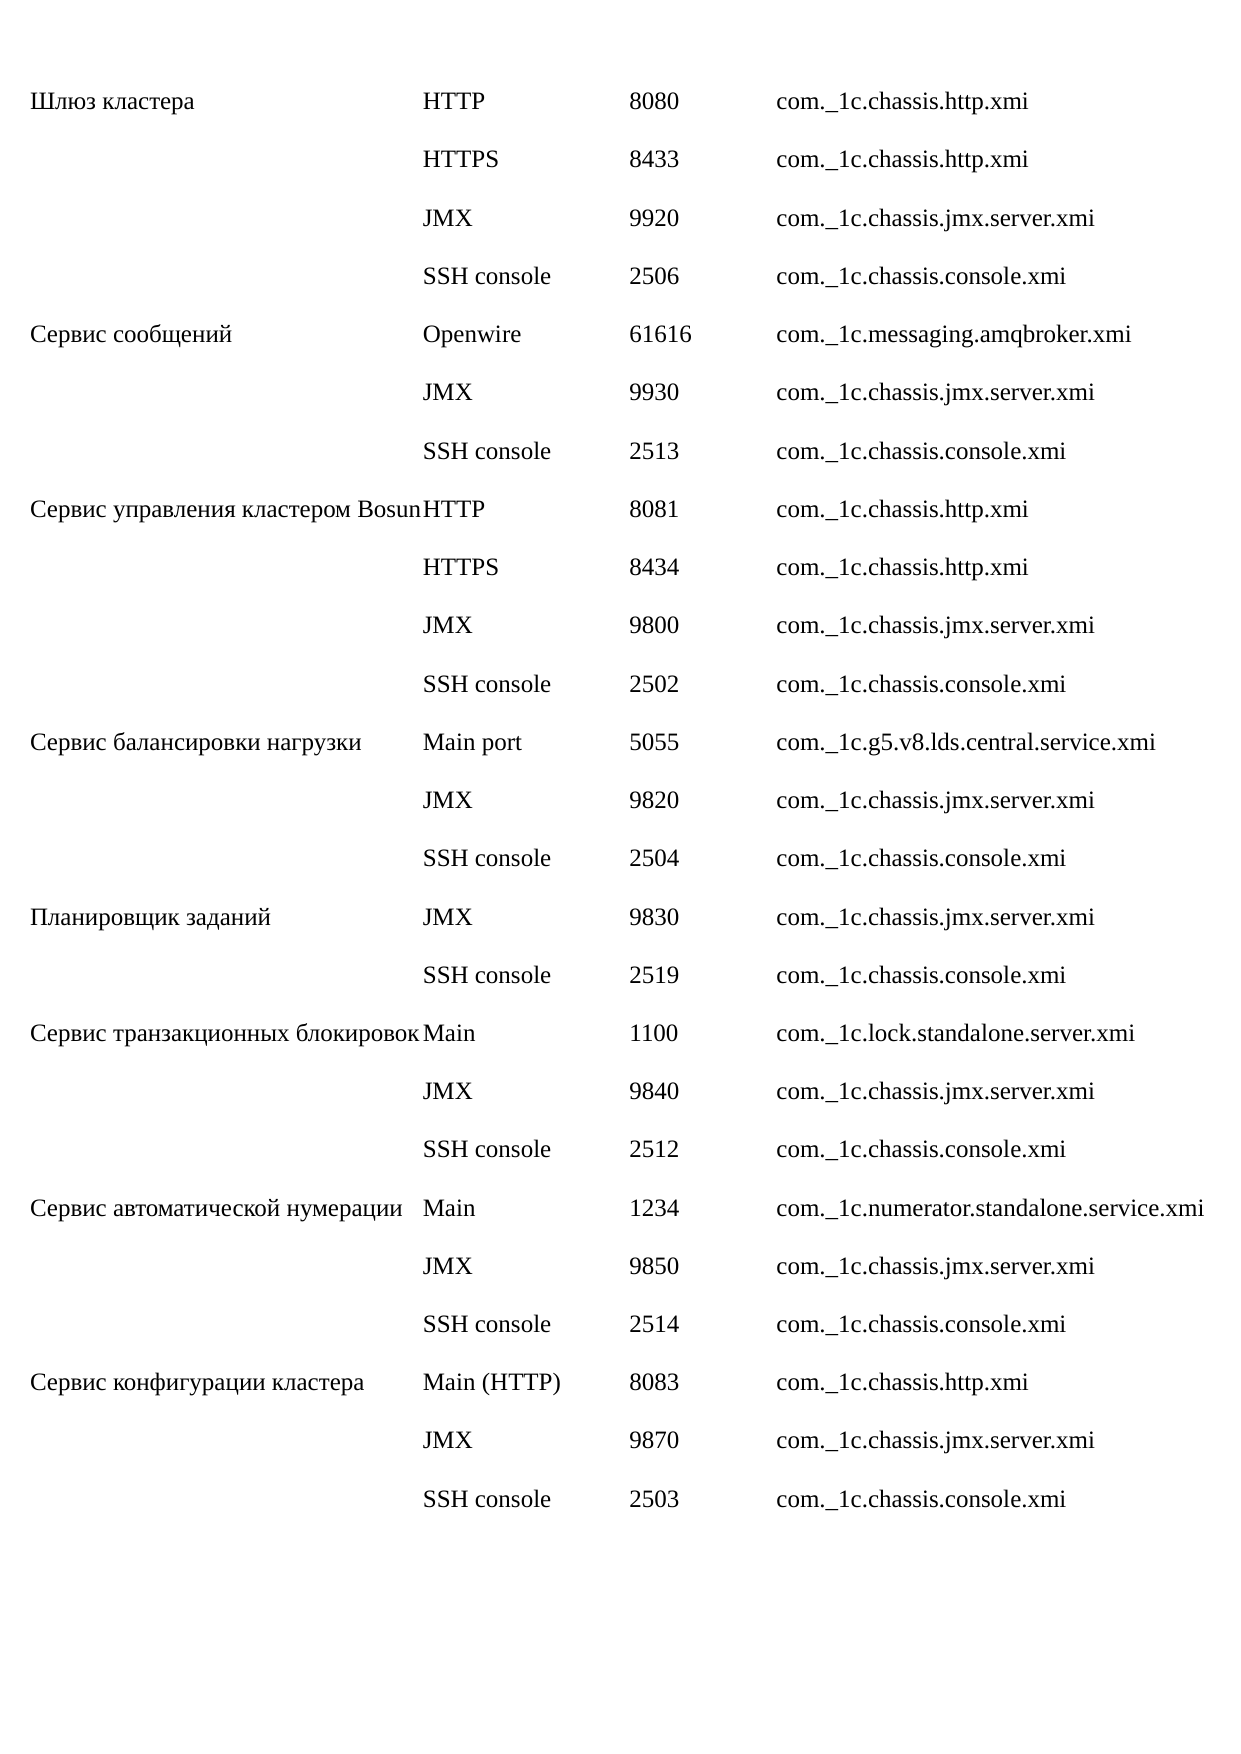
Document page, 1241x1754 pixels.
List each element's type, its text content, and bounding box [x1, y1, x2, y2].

table_cell Сервис автоматической нумерации [30, 1193, 423, 1367]
table_cell Сервис балансировки нагрузки [30, 727, 423, 902]
table_cell SSH console [423, 261, 629, 319]
table_cell 8083 [629, 1368, 776, 1426]
table_cell [629, 28, 776, 86]
table_cell JMX [423, 610, 629, 669]
table_cell SSH console [423, 436, 629, 494]
table_cell 2503 [629, 1484, 776, 1542]
table_cell Сервис транзакционных блокировок [30, 1018, 423, 1193]
table_cell com._1c.chassis.console.xmi [776, 436, 1206, 494]
table_cell com._1c.chassis.console.xmi [776, 1484, 1206, 1542]
table_cell Сервис конфигурации кластера [30, 1368, 423, 1542]
table_cell 8433 [629, 145, 776, 203]
table_cell com._1c.chassis.console.xmi [776, 669, 1206, 727]
table_cell com._1c.chassis.jmx.server.xmi [776, 378, 1206, 436]
table_cell 9920 [629, 203, 776, 261]
table_cell SSH console [423, 843, 629, 902]
table_cell JMX [423, 1251, 629, 1309]
table_cell SSH console [423, 669, 629, 727]
table_cell com._1c.chassis.jmx.server.xmi [776, 1076, 1206, 1134]
table_cell 1234 [629, 1193, 776, 1251]
table_cell Сервис сообщений [30, 319, 423, 494]
table_cell com._1c.g5.v8.lds.central.service.xmi [776, 727, 1206, 785]
table_cell 2519 [629, 960, 776, 1018]
table_cell 2506 [629, 261, 776, 319]
table_cell com._1c.chassis.http.xmi [776, 494, 1206, 552]
table_cell 2512 [629, 1135, 776, 1193]
table_cell SSH console [423, 1484, 629, 1542]
table_cell com._1c.chassis.console.xmi [776, 960, 1206, 1018]
table_cell 9820 [629, 785, 776, 843]
table_cell com._1c.numerator.standalone.service.xmi [776, 1193, 1206, 1251]
table_cell 8080 [629, 86, 776, 144]
table_cell 9800 [629, 610, 776, 669]
table_cell 9930 [629, 378, 776, 436]
table_cell com._1c.chassis.jmx.server.xmi [776, 203, 1206, 261]
table_cell SSH console [423, 1309, 629, 1367]
table_cell 2504 [629, 843, 776, 902]
table_cell 2514 [629, 1309, 776, 1367]
table_cell JMX [423, 785, 629, 843]
table_cell Main port [423, 727, 629, 785]
table_cell Main [423, 1193, 629, 1251]
table_cell [776, 28, 1206, 86]
table_cell JMX [423, 1426, 629, 1484]
table_cell com._1c.chassis.jmx.server.xmi [776, 610, 1206, 669]
table_cell HTTPS [423, 145, 629, 203]
table_cell JMX [423, 1076, 629, 1134]
table_cell HTTP [423, 494, 629, 552]
table_cell com._1c.chassis.http.xmi [776, 86, 1206, 144]
table_cell [423, 28, 629, 86]
table_cell com._1c.chassis.console.xmi [776, 1135, 1206, 1193]
table_cell 8081 [629, 494, 776, 552]
table_cell Шлюз кластера [30, 86, 423, 319]
table_cell com._1c.chassis.console.xmi [776, 1309, 1206, 1367]
table_cell JMX [423, 203, 629, 261]
table_cell 5055 [629, 727, 776, 785]
table_cell JMX [423, 378, 629, 436]
table_cell HTTPS [423, 552, 629, 610]
table_cell 1100 [629, 1018, 776, 1076]
table_cell Main (HTTP) [423, 1368, 629, 1426]
table_cell com._1c.chassis.http.xmi [776, 1368, 1206, 1426]
table_cell 2502 [629, 669, 776, 727]
table_cell 61616 [629, 319, 776, 377]
table_cell SSH console [423, 960, 629, 1018]
table_cell 9840 [629, 1076, 776, 1134]
table_cell com._1c.chassis.jmx.server.xmi [776, 785, 1206, 843]
table_cell com._1c.chassis.http.xmi [776, 145, 1206, 203]
table_cell Планировщик заданий [30, 902, 423, 1018]
table_cell SSH console [423, 1135, 629, 1193]
table_cell com._1c.chassis.console.xmi [776, 843, 1206, 902]
table_cell 2513 [629, 436, 776, 494]
table_cell com._1c.chassis.http.xmi [776, 552, 1206, 610]
table_cell JMX [423, 902, 629, 960]
table_cell [30, 28, 423, 86]
table_cell com._1c.chassis.jmx.server.xmi [776, 1426, 1206, 1484]
table_cell 9870 [629, 1426, 776, 1484]
table_cell HTTP [423, 86, 629, 144]
table_cell com._1c.lock.standalone.server.xmi [776, 1018, 1206, 1076]
table_cell Main [423, 1018, 629, 1076]
table_cell com._1c.chassis.jmx.server.xmi [776, 902, 1206, 960]
table_cell Сервис управления кластером Bosun [30, 494, 423, 727]
table_cell Openwire [423, 319, 629, 377]
table_cell 9850 [629, 1251, 776, 1309]
table_cell com._1c.chassis.console.xmi [776, 261, 1206, 319]
table_cell com._1c.messaging.amqbroker.xmi [776, 319, 1206, 377]
table_cell 9830 [629, 902, 776, 960]
table_cell 8434 [629, 552, 776, 610]
table_cell com._1c.chassis.jmx.server.xmi [776, 1251, 1206, 1309]
